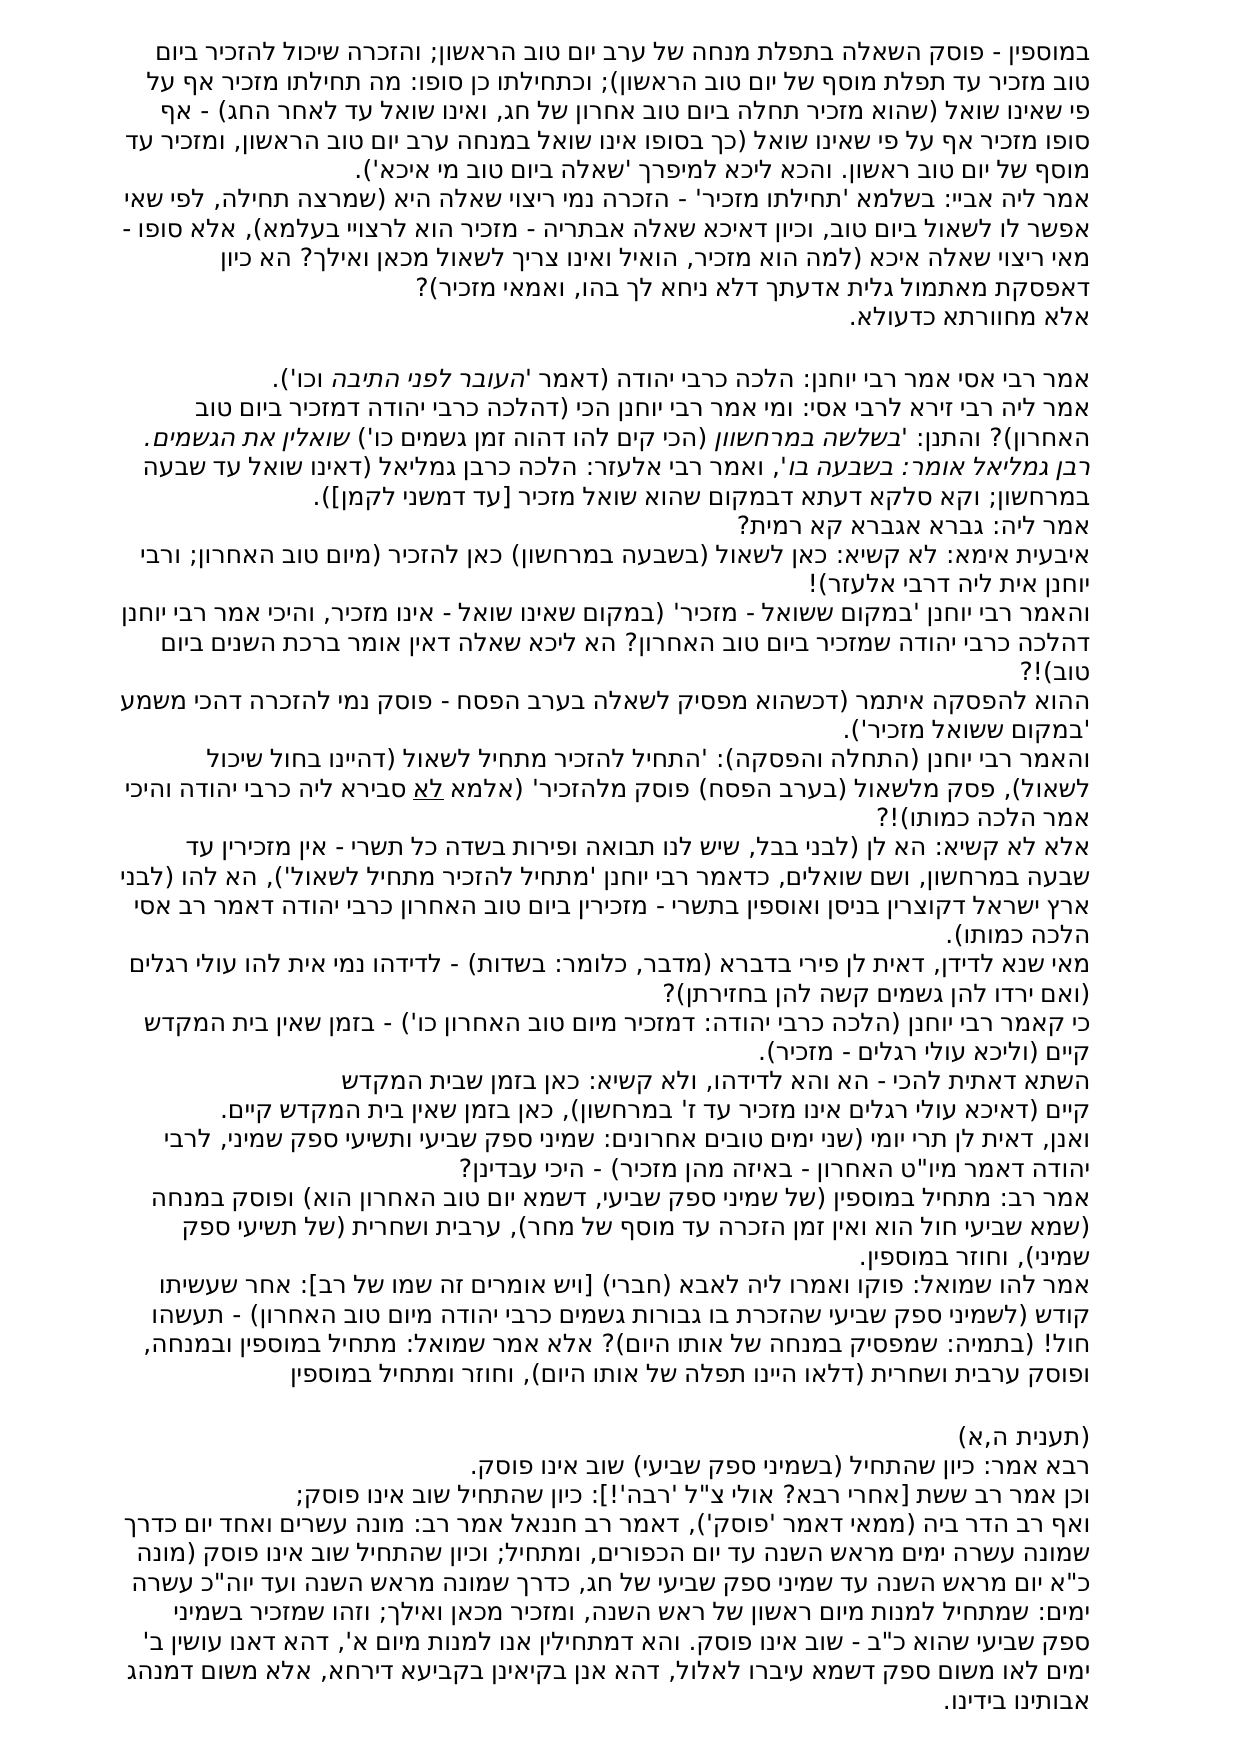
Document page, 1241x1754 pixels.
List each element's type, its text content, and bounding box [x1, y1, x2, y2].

text והאמר רבי יוחנן 'במקום ששואל - מזכיר' (במקום שאינו שואל - אינו מזכיר, והיכי אמר רבי יוחנן דהלכה כרבי יהודה שמזכיר ביום טוב האחרון? הא ליכא שאלה דאין אומר ברכת השנים ביום טוב)!? [120, 599, 1090, 686]
text רבא אמר: כיון שהתחיל (בשמיני ספק שביעי) שוב אינו פוסק. [120, 1451, 1090, 1480]
text אמר להו שמואל: פוקו ואמרו ליה לאבא (חברי) [ויש אומרים זה שמו של רב]: אחר שעשיתו קודש (לשמיני ספק שביעי שהזכרת בו גבורות גשמים כרבי יהודה מיום טוב האחרון) - תעשהו חול! (בתמיה: שמפסיק במנחה של אותו היום)? אלא אמר שמואל: מתחיל במוספין ובמנחה, ופוסק ערבית ושחרית (דלאו היינו תפלה של אותו היום), וחוזר ומתחיל במוספין [120, 1271, 1090, 1388]
text ואנן, דאית לן תרי יומי (שני ימים טובים אחרונים: שמיני ספק שביעי ותשיעי ספק שמיני, לרבי יהודה דאמר מיו"ט האחרון - באיזה מהן מזכיר) - היכי עבדינן? [120, 1124, 1090, 1183]
text מאי שנא לדידן, דאית לן פירי בדברא (מדבר, כלומר: בשדות) - לדידהו נמי אית להו עולי רגלים (ואם ירדו להן גשמים קשה להן בחזירתן)? [120, 950, 1090, 1008]
text אמר ליה אביי: בשלמא 'תחילתו מזכיר' - הזכרה נמי ריצוי שאלה היא (שמרצה תחילה, לפי שאי אפשר לו לשאול ביום טוב, וכיון דאיכא שאלה אבתריה - מזכיר הוא לרצויי בעלמא), אלא סופו - מאי ריצוי שאלה איכא (למה הוא מזכיר, הואיל ואינו צריך לשאול מכאן ואילך? הא כיון דאפסקת מאתמול גלית אדעתך דלא ניחא לך בהו, ואמאי מזכיר)? [120, 184, 1090, 302]
text ואף רב הדר ביה (ממאי דאמר 'פוסק'), דאמר רב חננאל אמר רב: מונה עשרים ואחד יום כדרך שמונה עשרה ימים מראש השנה עד יום הכפורים, ומתחיל; וכיון שהתחיל שוב אינו פוסק (מונה כ"א יום מראש השנה עד שמיני ספק שביעי של חג, כדרך שמונה מראש השנה ועד יוה"כ עשרה ימים: שמתחיל למנות מיום ראשון של ראש השנה, ומזכיר מכאן ואילך; וזהו שמזכיר בשמיני ספק שביעי שהוא כ"ב - שוב אינו פוסק. והא דמתחילין אנו למנות מיום א', דהא דאנו עושין ב' ימים לאו משום ספק דשמא עיברו לאלול, דהא אנן בקיאינן בקביעא דירחא, אלא משום דמנהג אבותינו בידינו. [120, 1509, 1090, 1715]
text איבעית אימא: לא קשיא: כאן לשאול (בשבעה במרחשון) כאן להזכיר (מיום טוב האחרון; ורבי יוחנן אית ליה דרבי אלעזר)! [120, 540, 1090, 599]
text השתא דאתית להכי - הא והא לדידהו, ולא קשיא: כאן בזמן שבית המקדש [120, 1067, 1090, 1096]
text וכן אמר רב ששת [אחרי רבא? אולי צ"ל 'רבה'!]: כיון שהתחיל שוב אינו פוסק; [120, 1480, 1090, 1509]
text אמר ליה רבי זירא לרבי אסי: ומי אמר רבי יוחנן הכי (דהלכה כרבי יהודה דמזכיר ביום טוב האחרון)? והתנן: 'בשלשה במרחשוון (הכי קים להו דהוה זמן גשמים כו') שואלין את הגשמים. רבן גמליאל אומר: בשבעה בו', ואמר רבי אלעזר: הלכה כרבן גמליאל (דאינו שואל עד שבעה במרחשון; וקא סלקא דעתא דבמקום שהוא שואל מזכיר [עד דמשני לקמן]). [120, 394, 1090, 511]
text (תענית ה,א) [120, 1422, 1090, 1451]
text אלא מחוורתא כדעולא. [120, 302, 1090, 331]
text אמר ליה: גברא אגברא קא רמית? [120, 511, 1090, 540]
text אמר רבי אסי אמר רבי יוחנן: הלכה כרבי יהודה (דאמר 'העובר לפני התיבה וכו'). [120, 365, 1090, 394]
text אלא לא קשיא: הא לן (לבני בבל, שיש לנו תבואה ופירות בשדה כל תשרי - אין מזכירין עד שבעה במרחשון, ושם שואלים, כדאמר רבי יוחנן 'מתחיל להזכיר מתחיל לשאול'), הא להו (לבני ארץ ישראל דקוצרין בניסן ואוספין בתשרי - מזכירין ביום טוב האחרון כרבי יהודה דאמר רב אסי הלכה כמותו). [120, 832, 1090, 950]
text אמר רב: מתחיל במוספין (של שמיני ספק שביעי, דשמא יום טוב האחרון הוא) ופוסק במנחה (שמא שביעי חול הוא ואין זמן הזכרה עד מוסף של מחר), ערבית ושחרית (של תשיעי ספק שמיני), וחוזר במוספין. [120, 1183, 1090, 1271]
text קיים (דאיכא עולי רגלים אינו מזכיר עד ז' במרחשון), כאן בזמן שאין בית המקדש קיים. [120, 1096, 1090, 1124]
text במוספין - פוסק השאלה בתפלת מנחה של ערב יום טוב הראשון; והזכרה שיכול להזכיר ביום טוב מזכיר עד תפלת מוסף של יום טוב הראשון); וכתחילתו כן סופו: מה תחילתו מזכיר אף על פי שאינו שואל (שהוא מזכיר תחלה ביום טוב אחרון של חג, ואינו שואל עד לאחר החג) - אף סופו מזכיר אף על פי שאינו שואל (כך בסופו אינו שואל במנחה ערב יום טוב הראשון, ומזכיר עד מוסף של יום טוב ראשון. והכא ליכא למיפרך 'שאלה ביום טוב מי איכא'). [120, 37, 1090, 184]
text ההוא להפסקה איתמר (דכשהוא מפסיק לשאלה בערב הפסח - פוסק נמי להזכרה דהכי משמע 'במקום ששואל מזכיר'). [120, 686, 1090, 744]
text והאמר רבי יוחנן (התחלה והפסקה): 'התחיל להזכיר מתחיל לשאול (דהיינו בחול שיכול לשאול), פסק מלשאול (בערב הפסח) פוסק מלהזכיר' (אלמא לא סבירא ליה כרבי יהודה והיכי אמר הלכה כמותו)!? [120, 744, 1090, 832]
text כי קאמר רבי יוחנן (הלכה כרבי יהודה: דמזכיר מיום טוב האחרון כו') - בזמן שאין בית המקדש קיים (וליכא עולי רגלים - מזכיר). [120, 1008, 1090, 1067]
